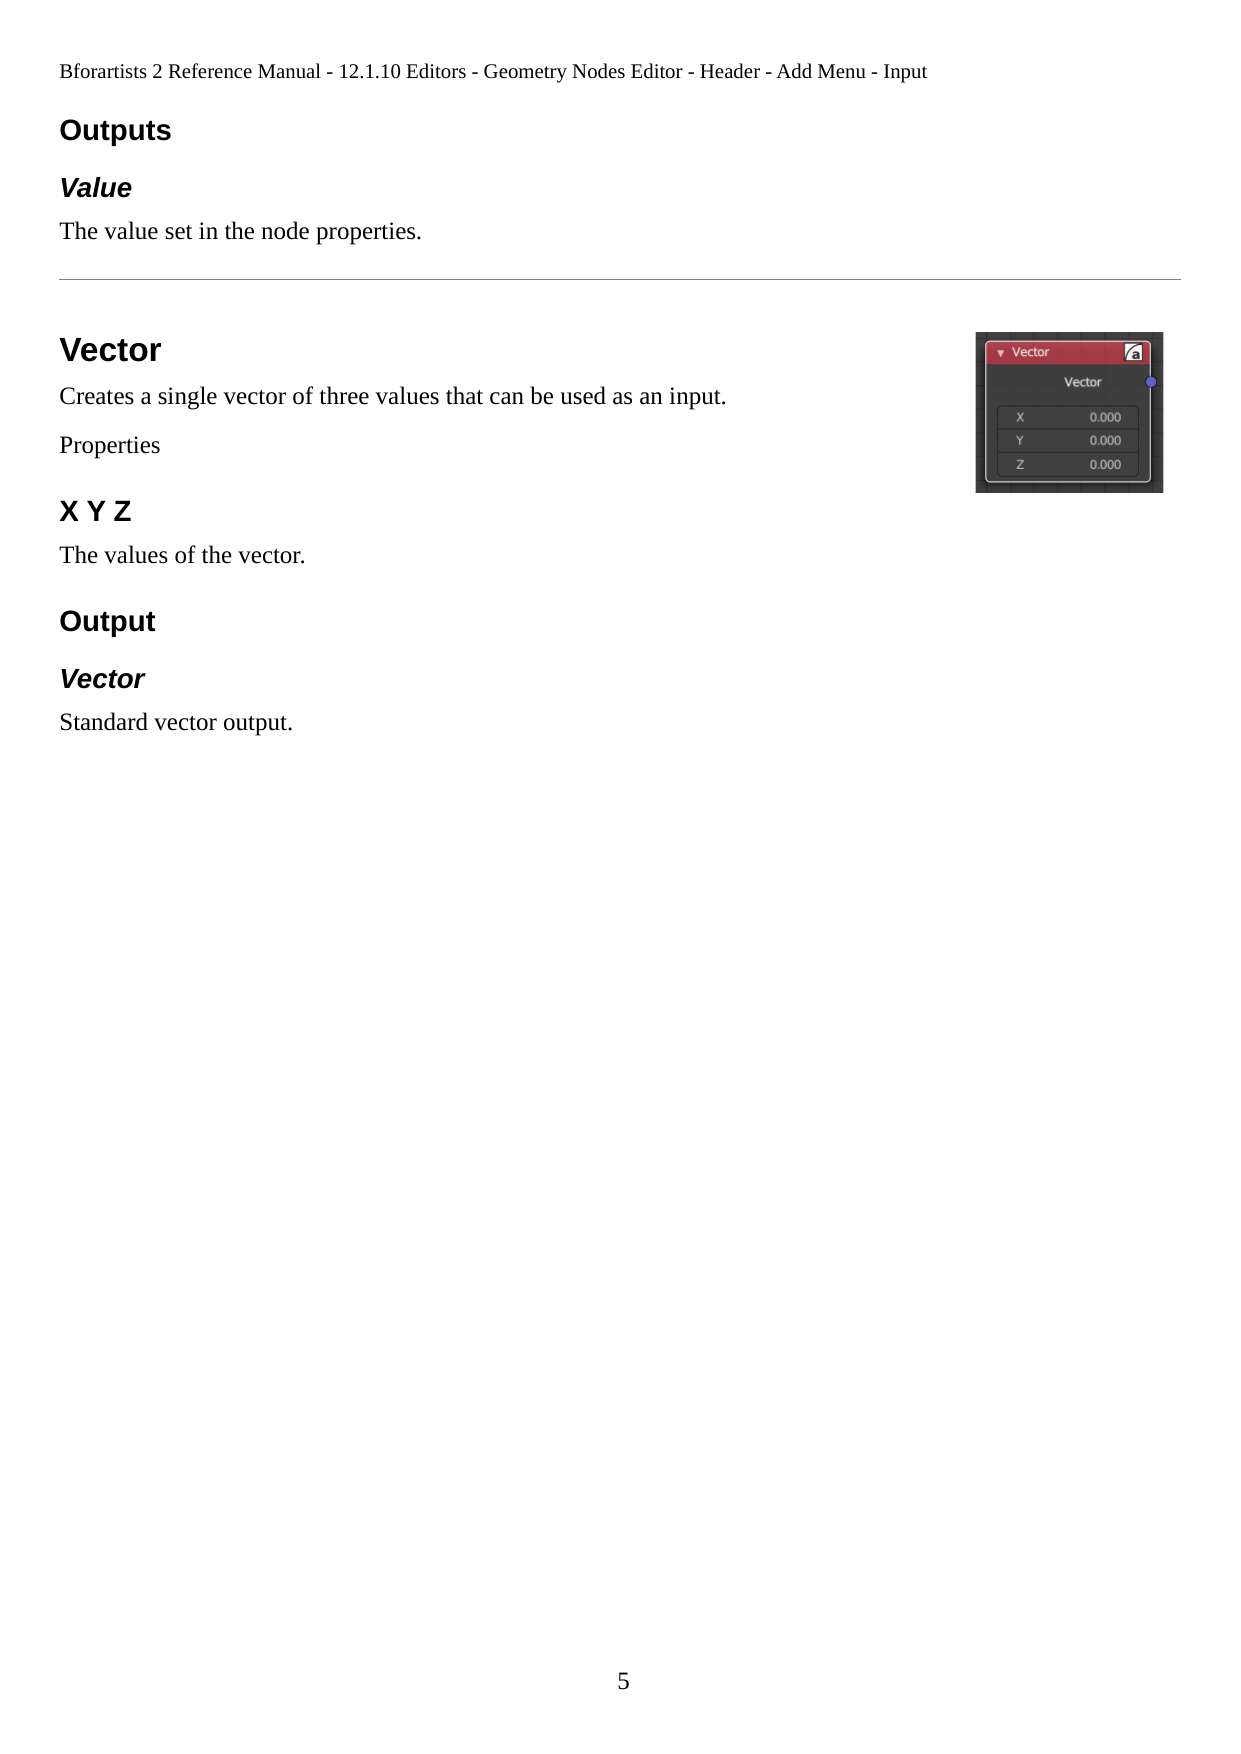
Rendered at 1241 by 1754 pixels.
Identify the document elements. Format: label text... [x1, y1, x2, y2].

text The value set in the node properties. [59, 216, 1181, 244]
subtitle Vector [59, 662, 1181, 694]
subtitle Output [59, 603, 1181, 637]
text Standard vector output. [59, 707, 1181, 735]
text Creates a single vector of three values that can be used as an input. [59, 381, 975, 410]
picture [975, 332, 1164, 493]
text Properties [59, 430, 975, 459]
text The values of the vector. [59, 540, 1181, 569]
text [1164, 430, 1181, 459]
subtitle X Y Z [59, 494, 1181, 527]
subtitle Outputs [59, 113, 1181, 146]
subtitle Value [59, 171, 1181, 203]
subtitle Vector [59, 330, 1181, 368]
